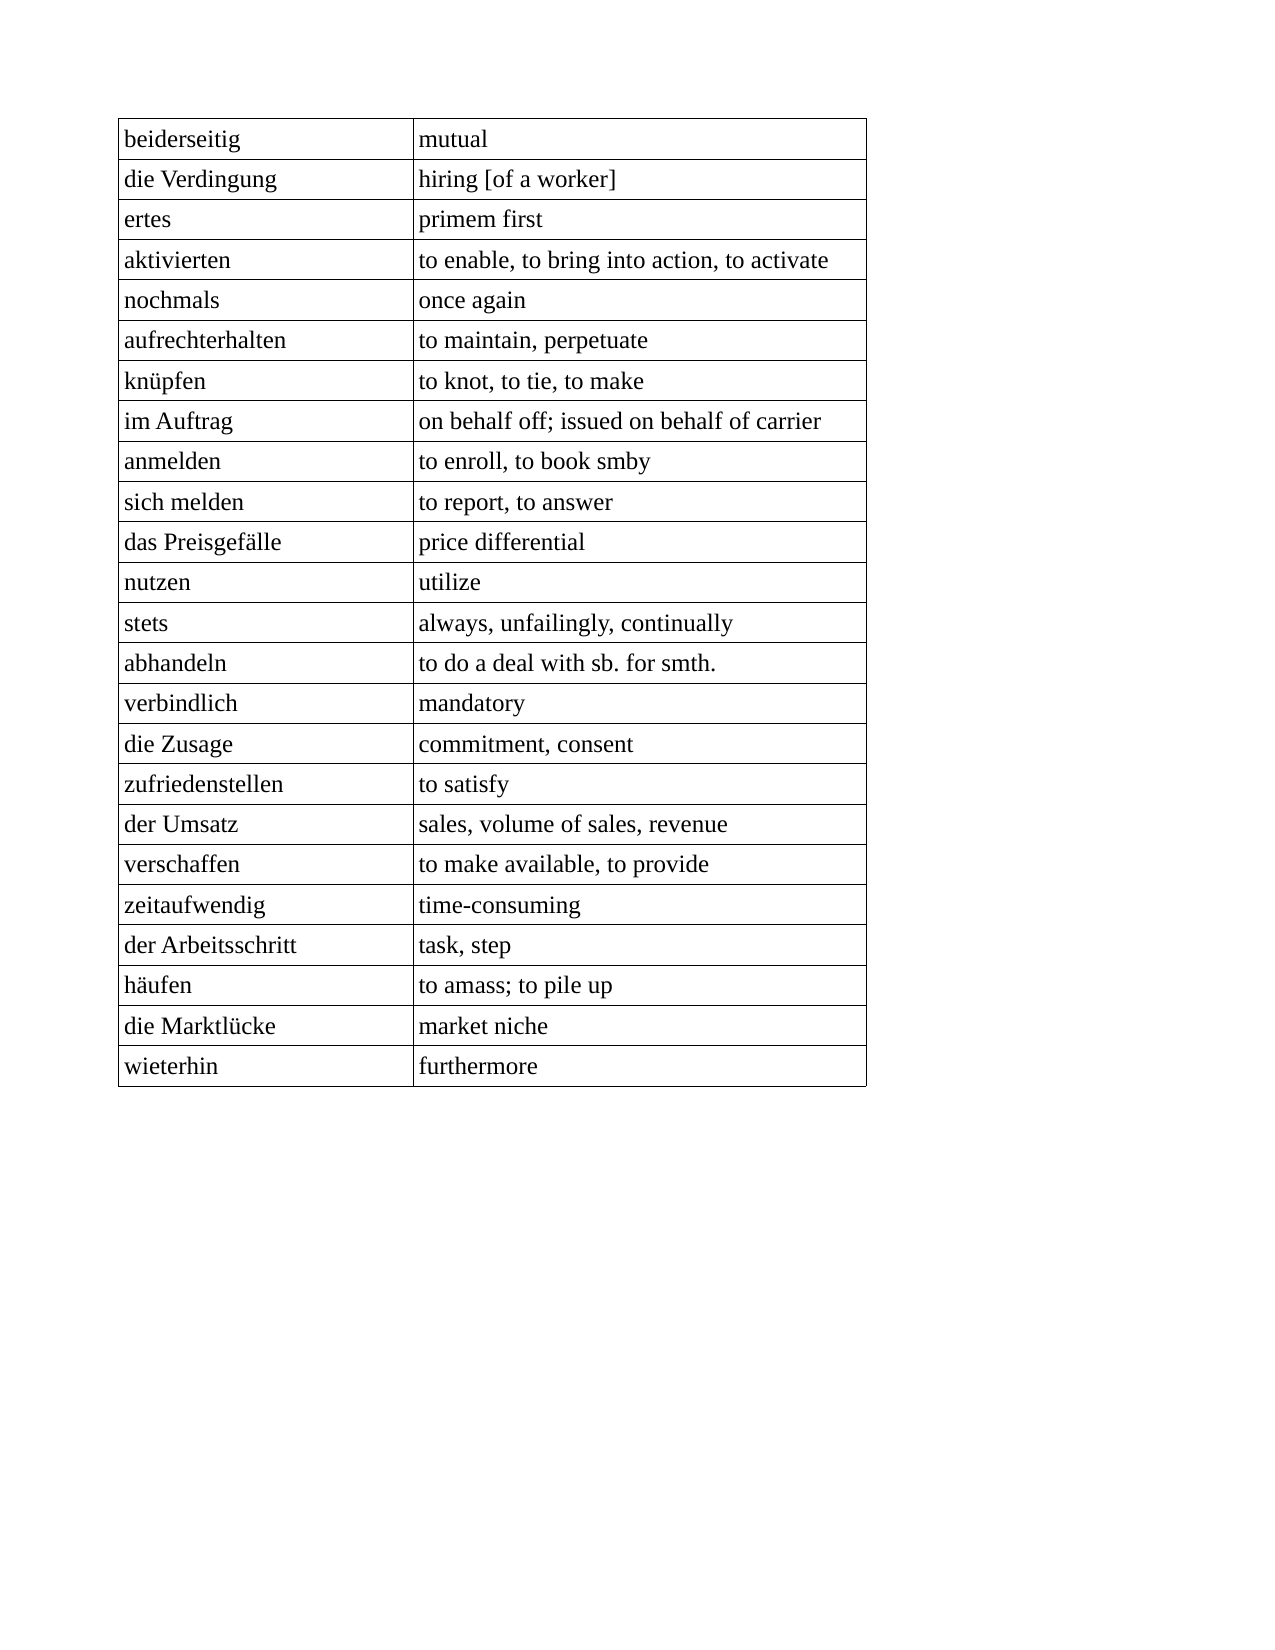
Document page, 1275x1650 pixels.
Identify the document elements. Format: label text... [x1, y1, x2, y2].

table_cell market niche [414, 1006, 866, 1045]
table_cell zeitaufwendig [119, 885, 413, 924]
table_cell sales, volume of sales, revenue [414, 805, 866, 844]
table_cell aufrechterhalten [119, 321, 413, 360]
table_cell commitment, consent [414, 724, 866, 763]
table_cell to maintain, perpetuate [414, 321, 866, 360]
table_cell die Marktlücke [119, 1006, 413, 1045]
table_cell mutual [414, 119, 866, 158]
table_cell primem first [414, 200, 866, 239]
table_cell nochmals [119, 280, 413, 320]
table_cell zufriedenstellen [119, 764, 413, 803]
table_cell to make available, to provide [414, 845, 866, 884]
table_cell once again [414, 280, 866, 320]
table_cell die Zusage [119, 724, 413, 763]
table_cell hiring [of a worker] [414, 160, 866, 199]
table_cell anmelden [119, 442, 413, 481]
table_cell furthermore [414, 1046, 866, 1086]
table_cell always, unfailingly, continually [414, 603, 866, 642]
table_cell nutzen [119, 563, 413, 602]
table_cell im Auftrag [119, 401, 413, 441]
table_cell abhandeln [119, 643, 413, 682]
table_cell price differential [414, 522, 866, 562]
table_cell to report, to answer [414, 482, 866, 521]
table_cell mandatory [414, 684, 866, 723]
table_cell das Preisgefälle [119, 522, 413, 562]
table_cell verbindlich [119, 684, 413, 723]
table_cell beiderseitig [119, 119, 413, 158]
table_cell to enable, to bring into action, to activate [414, 240, 866, 279]
table_cell to satisfy [414, 764, 866, 803]
table_cell häufen [119, 966, 413, 1005]
table_cell to do a deal with sb. for smth. [414, 643, 866, 682]
table_cell knüpfen [119, 361, 413, 400]
table_cell der Umsatz [119, 805, 413, 844]
table_cell time-consuming [414, 885, 866, 924]
table_cell to knot, to tie, to make [414, 361, 866, 400]
table_cell der Arbeitsschritt [119, 925, 413, 965]
table_cell stets [119, 603, 413, 642]
table_cell ertes [119, 200, 413, 239]
table_cell aktivierten [119, 240, 413, 279]
table_cell on behalf off; issued on behalf of carrier [414, 401, 866, 441]
table_cell wieterhin [119, 1046, 413, 1086]
table_cell to amass; to pile up [414, 966, 866, 1005]
table_cell verschaffen [119, 845, 413, 884]
table_cell utilize [414, 563, 866, 602]
table_cell die Verdingung [119, 160, 413, 199]
table_cell task, step [414, 925, 866, 965]
table_cell sich melden [119, 482, 413, 521]
table_cell to enroll, to book smby [414, 442, 866, 481]
